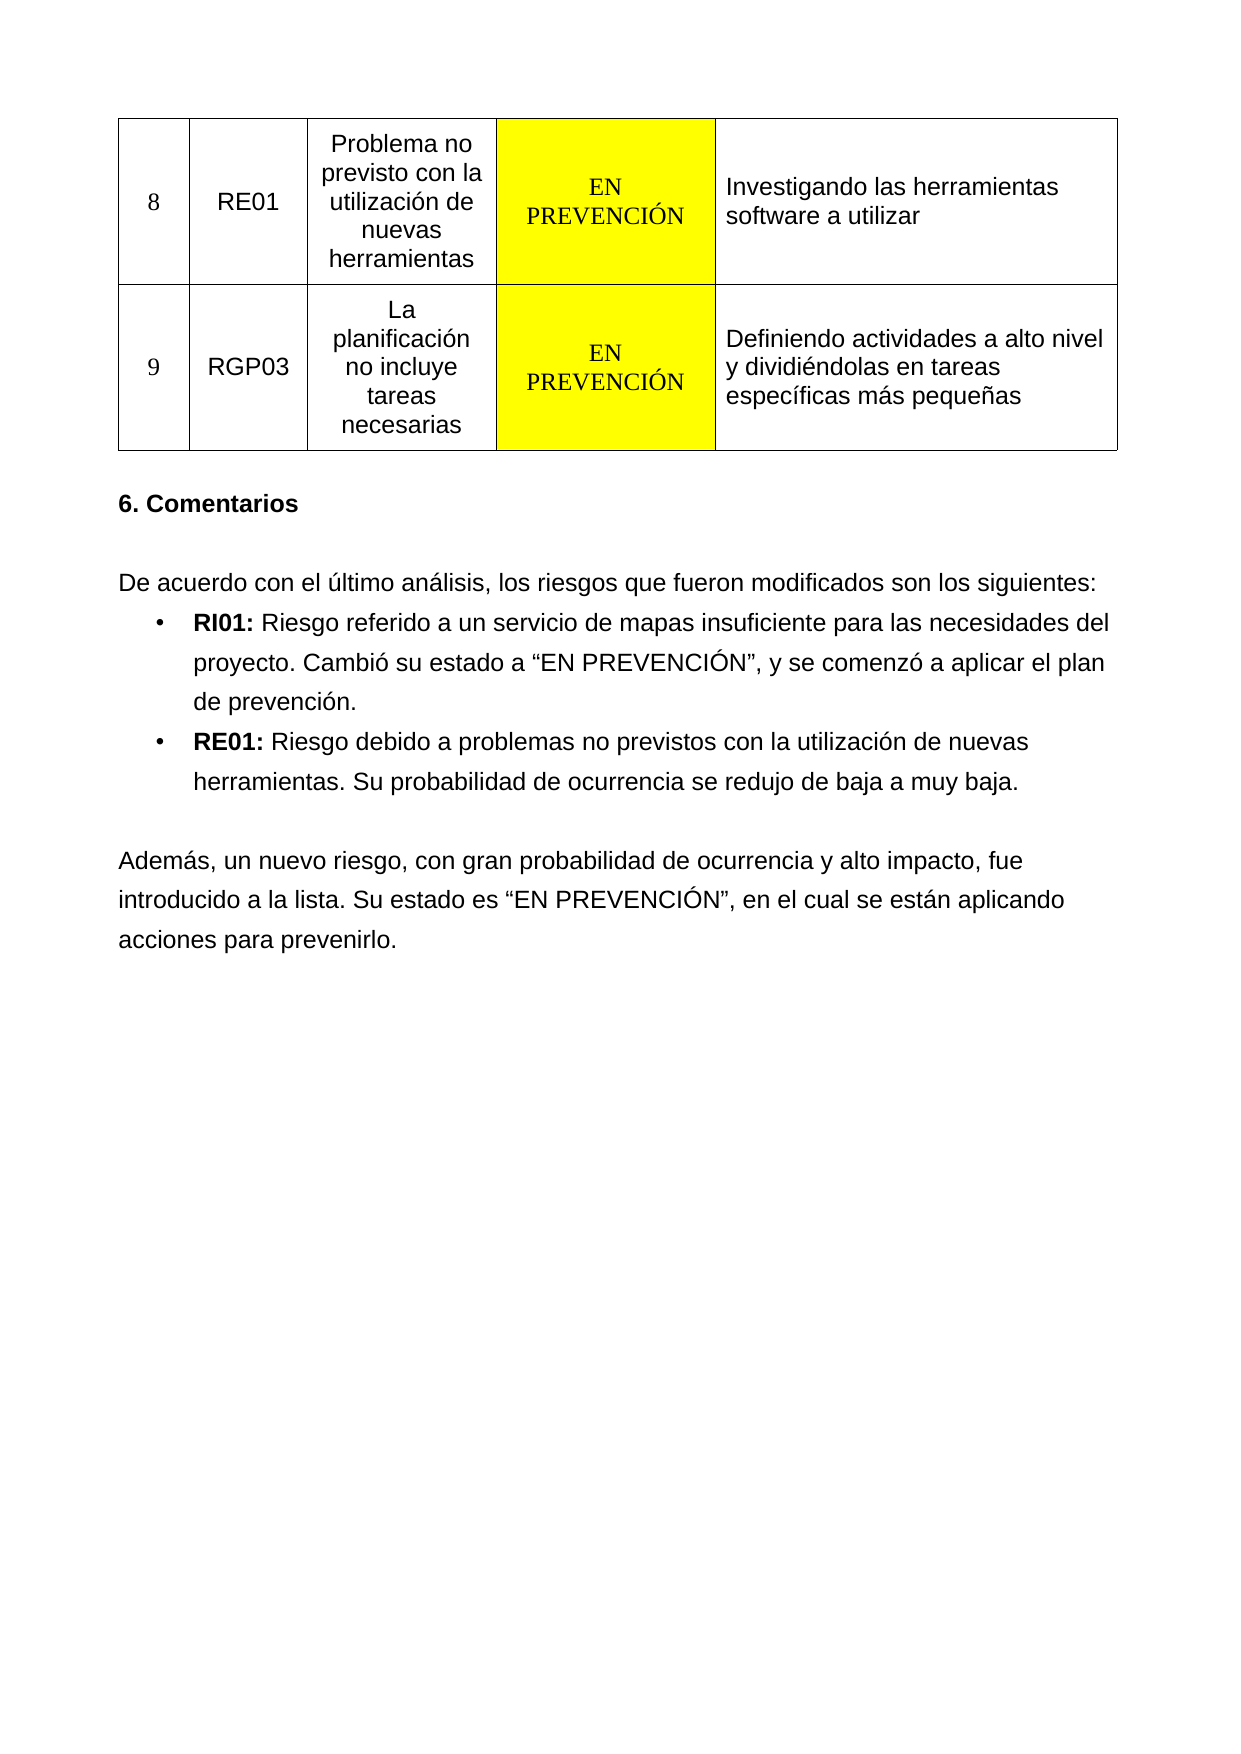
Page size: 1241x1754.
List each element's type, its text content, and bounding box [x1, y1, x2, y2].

table_cell 9 [119, 285, 189, 449]
text 6. Comentarios [118, 489, 1122, 518]
table_cell EN PREVENCIÓN [497, 119, 715, 284]
table_cell Definiendo actividades a alto nivel y dividiéndolas en tareas específicas más pequeñas [716, 285, 1117, 449]
table_cell Problema no previsto con la utilización de nuevas herramientas [308, 119, 496, 284]
table_cell Investigando las herramientas software a utilizar [716, 119, 1117, 284]
text De acuerdo con el último análisis, los riesgos que fueron modificados son los siguientes: [118, 568, 1122, 597]
table_cell 8 [119, 119, 189, 284]
text Además, un nuevo riesgo, con gran probabilidad de ocurrencia y alto impacto, fue introducido a la lista. Su estado es “EN PREVENCIÓN”, en el cual se están aplicando acciones para prevenirlo. [118, 846, 1122, 954]
list RI01: Riesgo referido a un servicio de mapas insuficiente para las necesidades del proyecto. Cambió su estado a “EN PREVENCIÓN”, y se comenzó a aplicar el plan de prevención. [156, 608, 1122, 716]
table_cell RE01 [190, 119, 307, 284]
table_cell La planificación no incluye tareas necesarias [308, 285, 496, 449]
table_cell EN PREVENCIÓN [497, 285, 715, 449]
list RE01: Riesgo debido a problemas no previstos con la utilización de nuevas herramientas. Su probabilidad de ocurrencia se redujo de baja a muy baja. [156, 727, 1122, 795]
table_cell RGP03 [190, 285, 307, 449]
